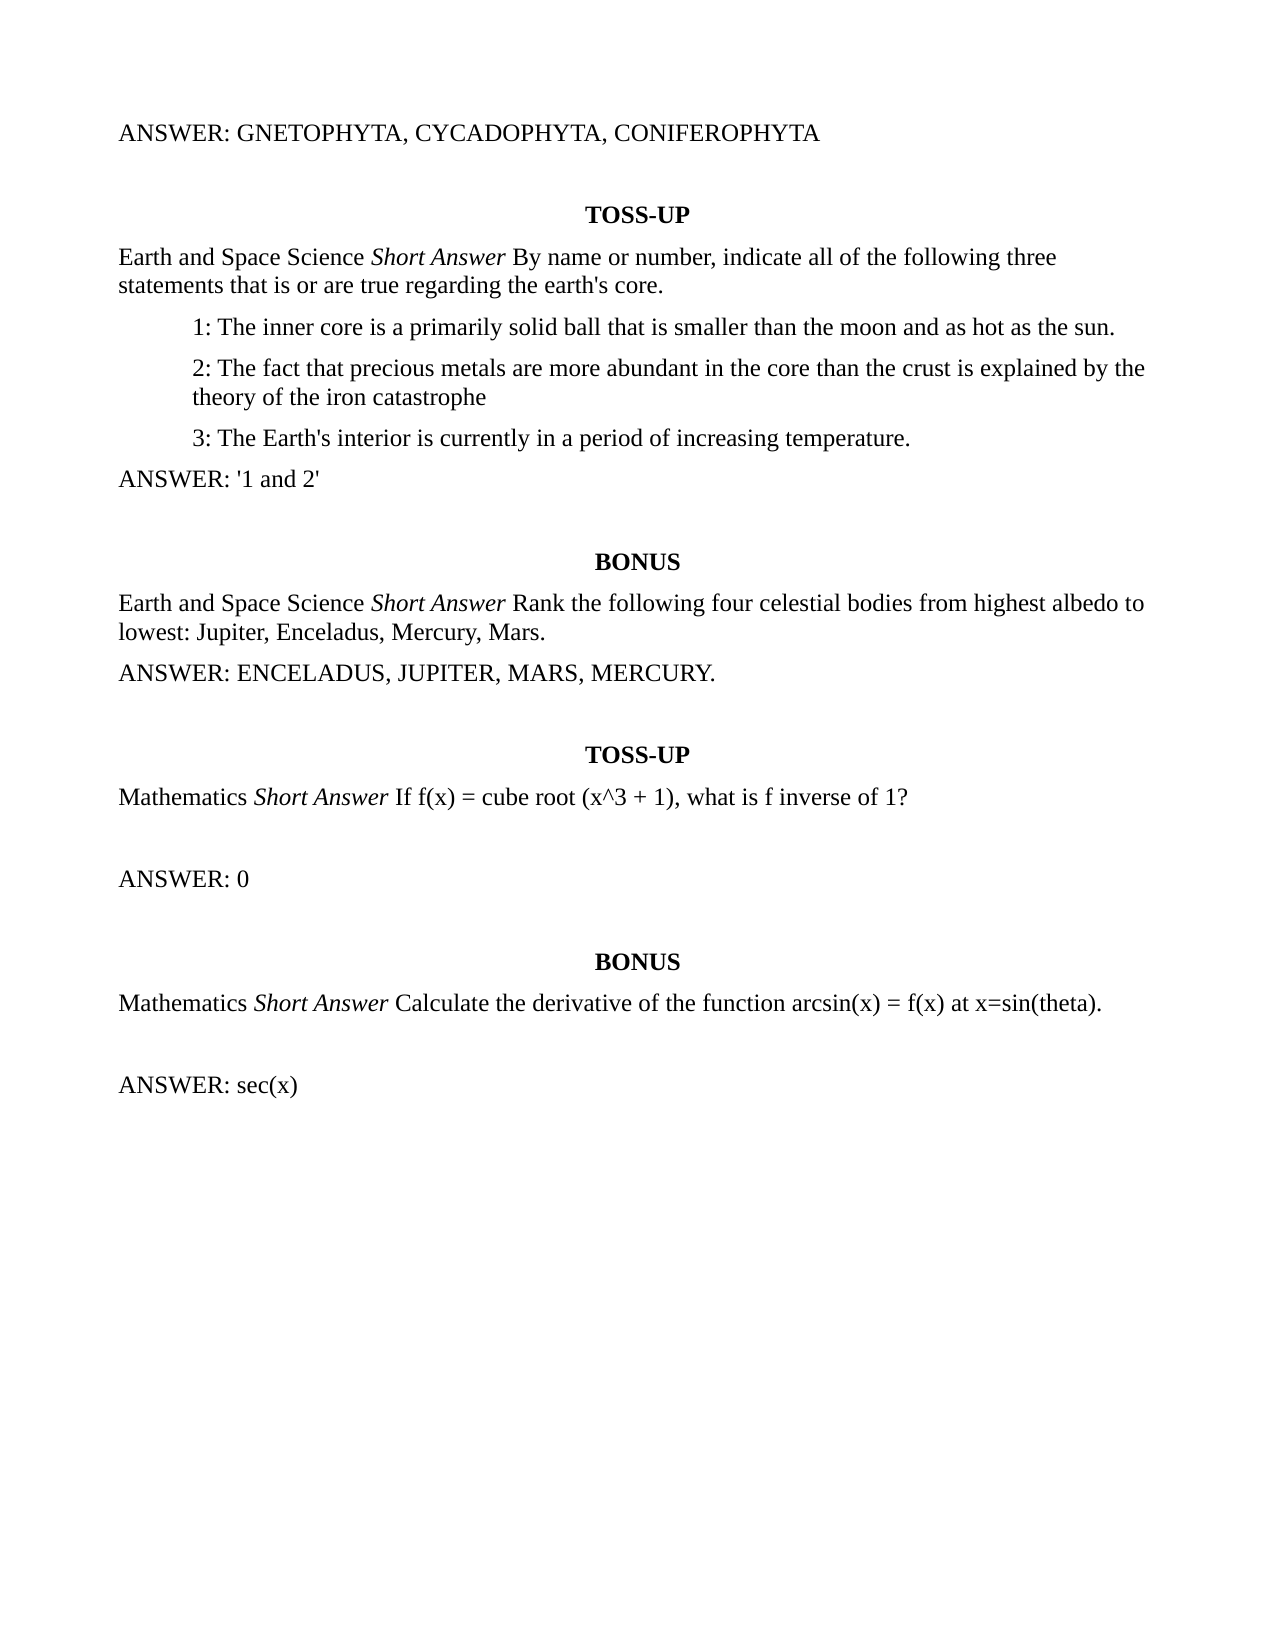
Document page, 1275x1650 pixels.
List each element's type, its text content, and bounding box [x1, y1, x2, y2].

text ANSWER: ENCELADUS, JUPITER, MARS, MERCURY. [118, 658, 1157, 687]
text ANSWER: GNETOPHYTA, CYCADOPHYTA, CONIFEROPHYTA [118, 118, 1157, 147]
text 3: The Earth's interior is currently in a period of increasing temperature. [118, 423, 1157, 452]
text Earth and Space Science Short Answer Rank the following four celestial bodies from highest albedo to lowest: Jupiter, Enceladus, Mercury, Mars. [118, 588, 1157, 646]
text BONUS [118, 947, 1157, 976]
text Mathematics Short Answer Calculate the derivative of the function arcsin(x) = f(x) at x=sin(theta). [118, 988, 1157, 1017]
text ANSWER: '1 and 2' [118, 464, 1157, 493]
text Mathematics Short Answer If f(x) = cube root (x^3 + 1), what is f inverse of 1? [118, 782, 1157, 811]
text Earth and Space Science Short Answer By name or number, indicate all of the following three statements that is or are true regarding the earth's core. [118, 242, 1157, 299]
text TOSS-UP [118, 741, 1157, 769]
text TOSS-UP [118, 201, 1157, 229]
text ANSWER: 0 [118, 864, 1157, 893]
text BONUS [118, 547, 1157, 576]
text 2: The fact that precious metals are more abundant in the core than the crust is explained by the theory of the iron catastrophe [118, 353, 1157, 411]
text ANSWER: sec(x) [118, 1071, 1157, 1099]
text 1: The inner core is a primarily solid ball that is smaller than the moon and as hot as the sun. [118, 312, 1157, 341]
